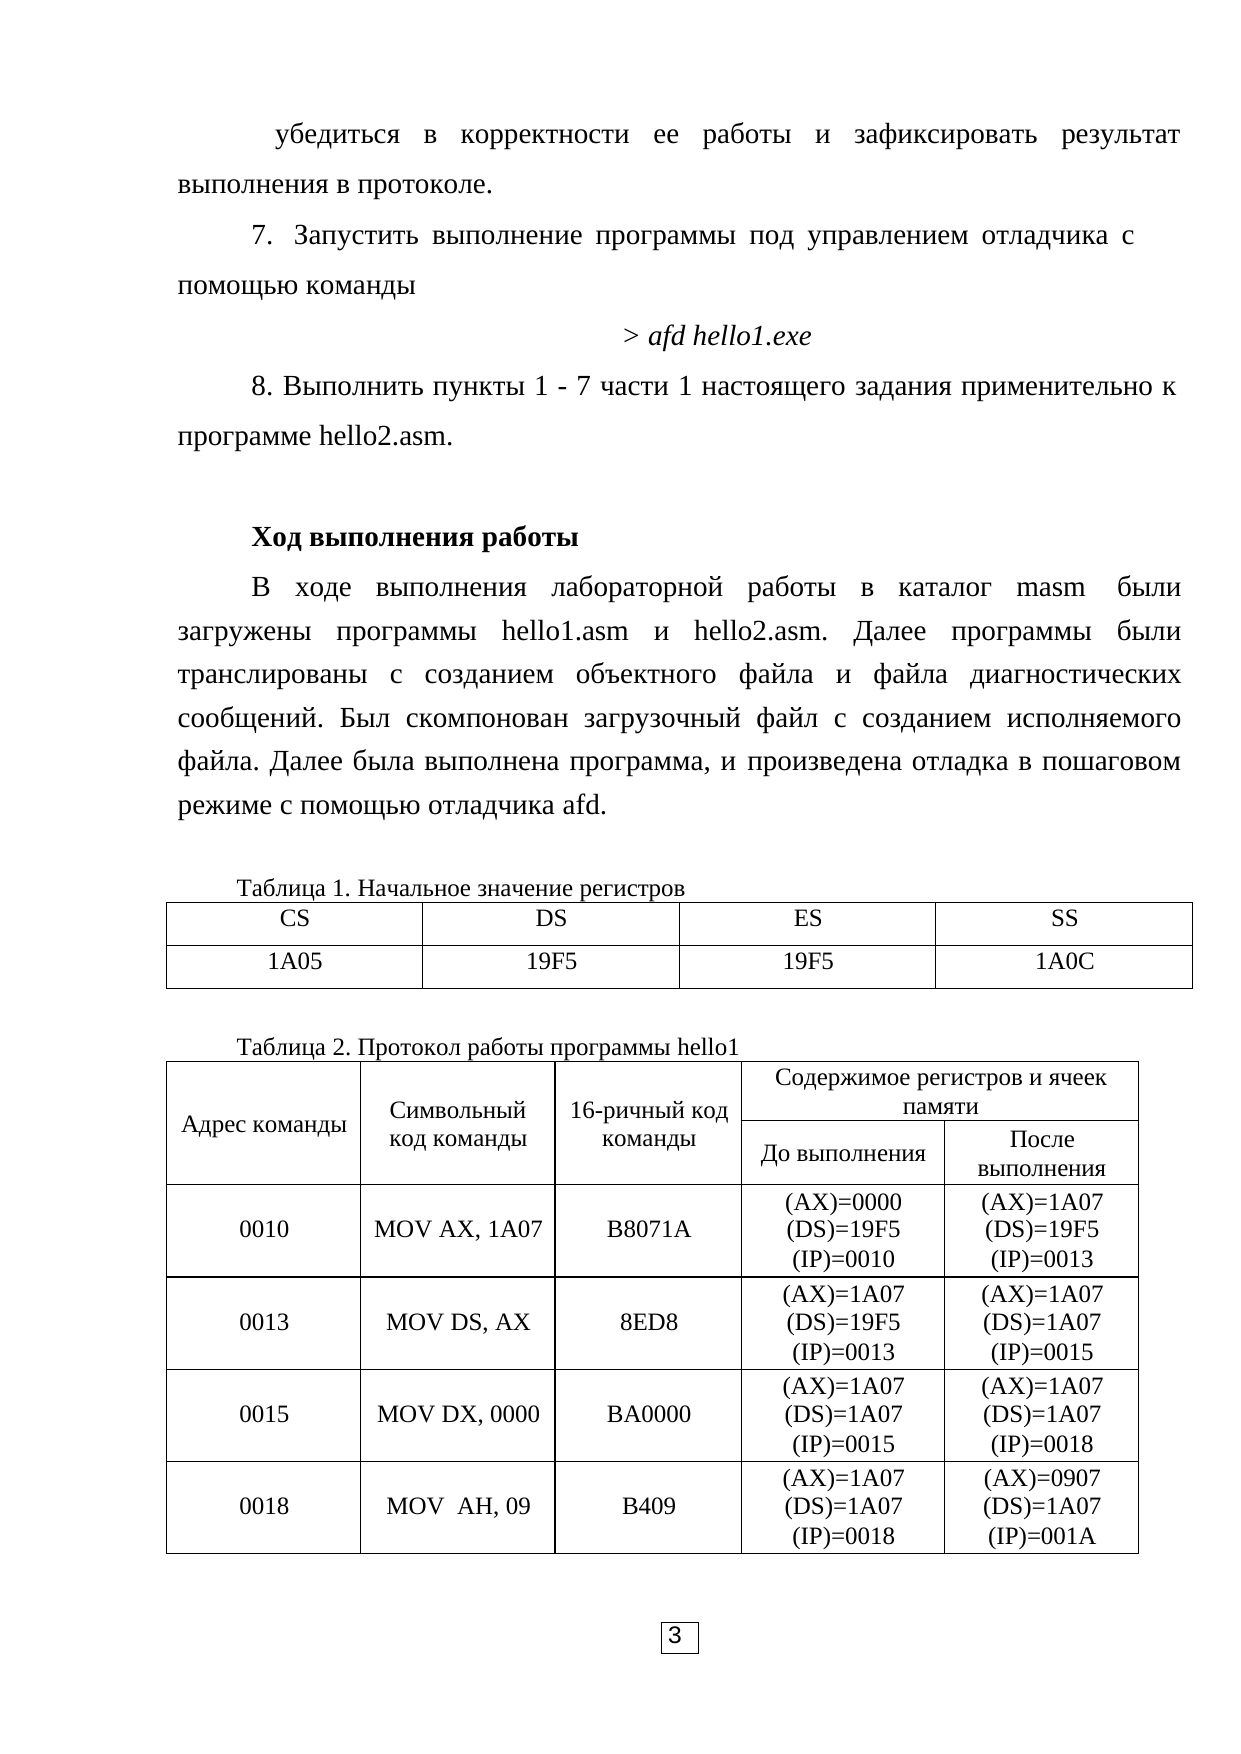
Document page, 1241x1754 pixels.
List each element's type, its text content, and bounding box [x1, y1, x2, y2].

table_cell (IP)=0013 [945, 1245, 1138, 1276]
table_cell [167, 1278, 360, 1309]
table_cell [167, 1338, 360, 1369]
table_cell (AX)=1A07 [742, 1278, 944, 1309]
table_cell (AX)=0907 [945, 1462, 1138, 1493]
table_cell MOV AX, 1A07 [361, 1216, 554, 1245]
table_header 16-ричный код команды [556, 1062, 741, 1184]
table_cell 19F5 [680, 946, 935, 988]
table_cell MOV AH, 09 [361, 1493, 554, 1522]
table_header ES [680, 903, 935, 945]
table_cell [556, 1245, 741, 1276]
table_cell (AX)=1A07 [945, 1370, 1138, 1401]
table_cell MOV DS, AX [361, 1309, 554, 1337]
table_cell MOV DX, 0000 [361, 1401, 554, 1430]
text Таблица 2. Протокол работы программы hello1 [236, 1032, 1205, 1061]
table_cell (IP)=0018 [945, 1430, 1138, 1461]
table_cell [556, 1185, 741, 1216]
table_cell B409 [556, 1493, 741, 1522]
table_cell [361, 1462, 554, 1493]
text Таблица 1. Начальное значение регистров [236, 873, 1205, 902]
table_cell (DS)=1A07 [742, 1401, 944, 1430]
table_cell 0015 [167, 1401, 360, 1430]
table_cell BA0000 [556, 1401, 741, 1430]
table_cell [361, 1185, 554, 1216]
table_cell [167, 1370, 360, 1401]
list Выполнить пункты 1 - 7 части 1 настоящего задания применительно к программе hello2.asm. [177, 368, 1180, 452]
table_cell (DS)=1A07 [945, 1493, 1138, 1522]
table_cell (AX)=1A07 [742, 1462, 944, 1493]
table_cell (IP)=001A [945, 1522, 1138, 1553]
table_cell [167, 1245, 360, 1276]
table_cell 1A0C [936, 946, 1192, 988]
table_cell [361, 1370, 554, 1401]
table_cell До выполнения [742, 1121, 944, 1184]
table_cell [361, 1522, 554, 1553]
table_cell (AX)=1A07 [945, 1185, 1138, 1216]
table_cell (IP)=0015 [945, 1338, 1138, 1369]
table_cell (DS)=1A07 [945, 1401, 1138, 1430]
table_header Адрес команды [167, 1062, 360, 1184]
table_cell 0010 [167, 1216, 360, 1245]
table_cell (DS)=1A07 [945, 1309, 1138, 1337]
table_cell 8ED8 [556, 1309, 741, 1337]
table_cell 19F5 [423, 946, 679, 988]
list Запустить выполнение программы под управлением отладчика с помощью команды [177, 217, 1181, 301]
table_cell 0013 [167, 1309, 360, 1337]
table_cell 1A05 [167, 946, 422, 988]
table_cell (AX)=1A07 [742, 1370, 944, 1401]
table_cell (IP)=0010 [742, 1245, 944, 1276]
table_cell [556, 1338, 741, 1369]
table_header DS [423, 903, 679, 945]
table_cell [556, 1522, 741, 1553]
table_header Символьный код команды [361, 1062, 554, 1184]
text убедиться в корректности ее работы и зафиксировать результат выполнения в протоколе. [177, 116, 1181, 200]
table_cell [361, 1245, 554, 1276]
table_cell После выполнения [945, 1121, 1138, 1184]
table_cell B8071A [556, 1216, 741, 1245]
table_cell (IP)=0018 [742, 1522, 944, 1553]
table_cell [556, 1430, 741, 1461]
text В ходе выполнения лабораторной работы в каталог masm были загружены программы hello1.asm и hello2.asm. Далее программы были транслированы с созданием объектного файла и файла диагностических сообщений. Был скомпонован загрузочный файл с созданием исполняемого файла. Далее была выполнена программа, и произведена отладка в пошаговом режиме с помощью отладчика afd. [177, 569, 1182, 821]
table_cell (AX)=0000 [742, 1185, 944, 1216]
table_cell [556, 1462, 741, 1493]
table_cell [167, 1462, 360, 1493]
table_cell [361, 1338, 554, 1369]
table_cell (IP)=0015 [742, 1430, 944, 1461]
table_cell [361, 1278, 554, 1309]
table_cell (DS)=19F5 [945, 1216, 1138, 1245]
table_cell [361, 1430, 554, 1461]
table_header CS [167, 903, 422, 945]
subtitle Ход выполнения работы [251, 519, 1205, 552]
table_cell (DS)=1A07 [742, 1493, 944, 1522]
table_cell [167, 1185, 360, 1216]
table_cell 0018 [167, 1493, 360, 1522]
table_cell [167, 1522, 360, 1553]
table_cell (AX)=1A07 [945, 1278, 1138, 1309]
table_cell (DS)=19F5 [742, 1309, 944, 1337]
table_header SS [936, 903, 1192, 945]
table_header Содержимое регистров и ячеек памяти [742, 1062, 1138, 1119]
table_cell (DS)=19F5 [742, 1216, 944, 1245]
table_cell [556, 1278, 741, 1309]
table_cell (IP)=0013 [742, 1338, 944, 1369]
table_cell [556, 1370, 741, 1401]
table_cell [167, 1430, 360, 1461]
text > afd hello1.exe [621, 318, 1205, 351]
